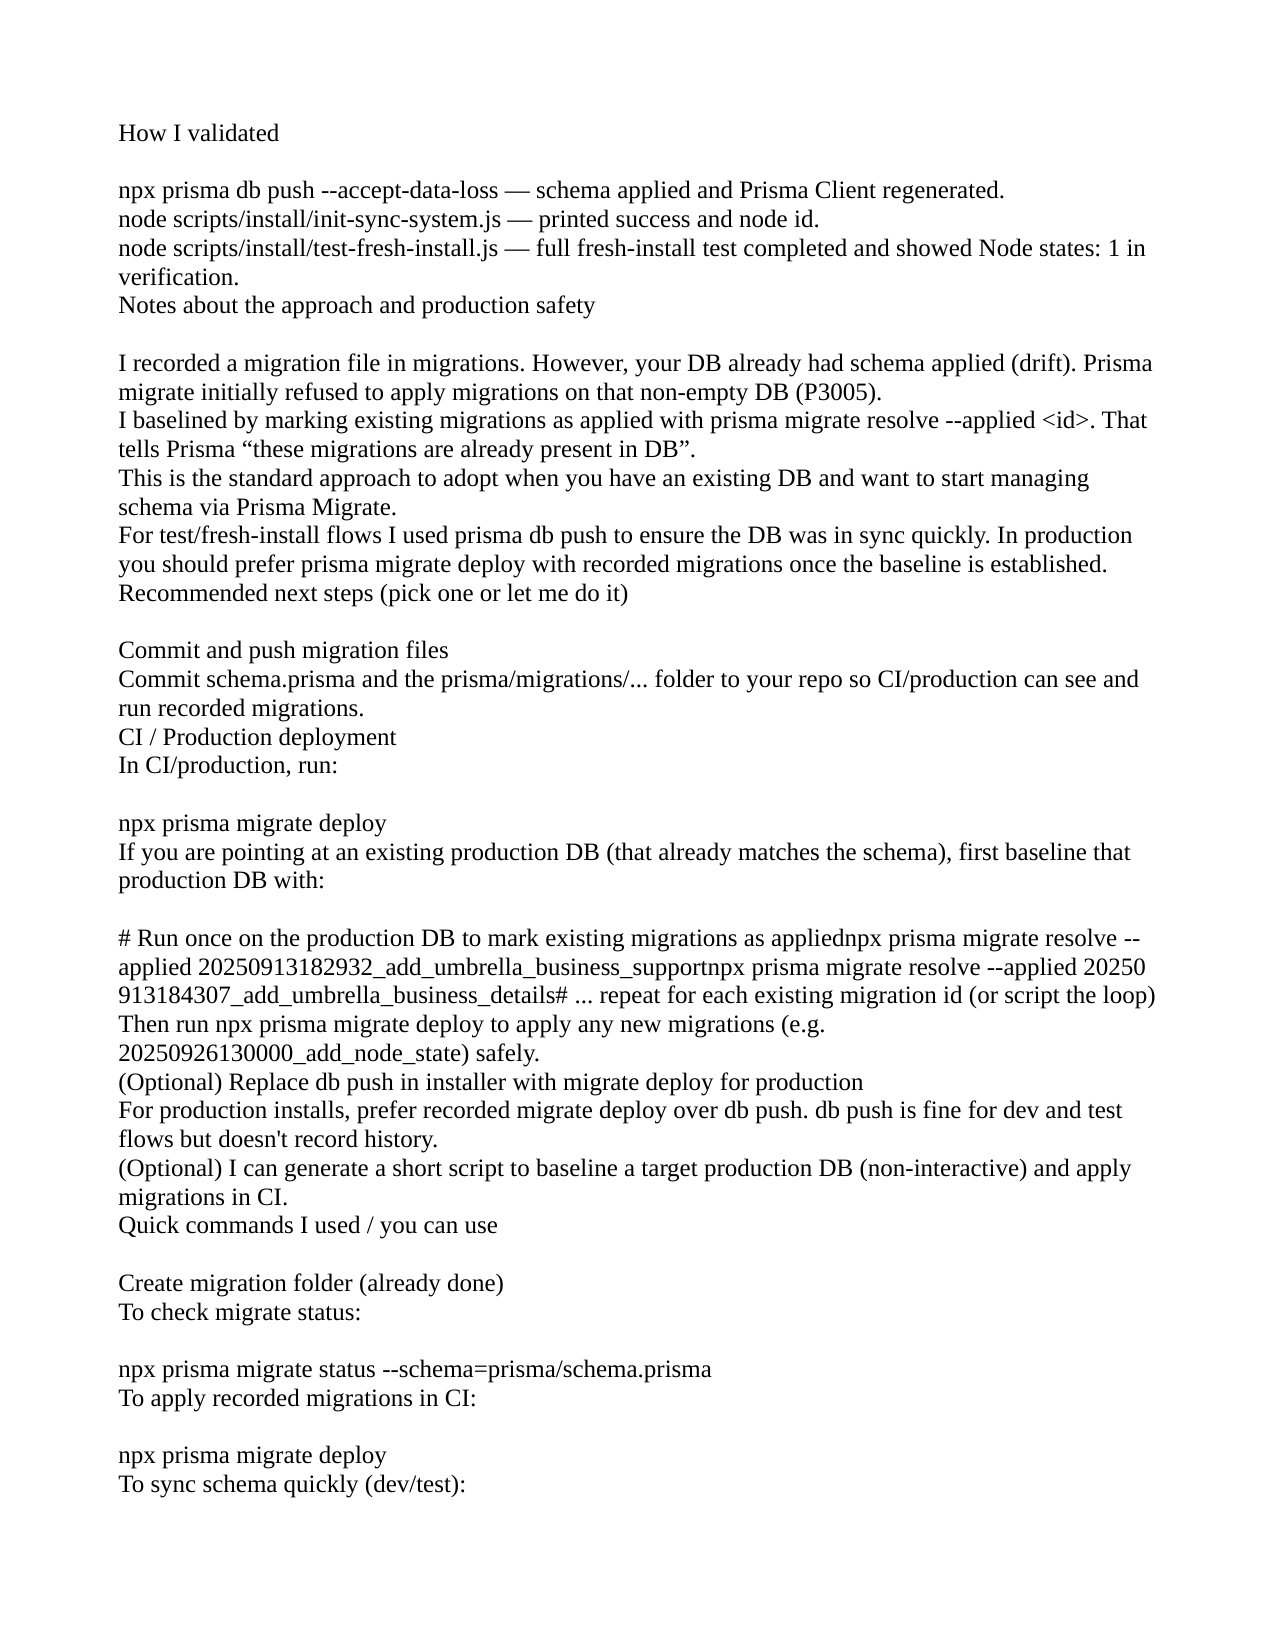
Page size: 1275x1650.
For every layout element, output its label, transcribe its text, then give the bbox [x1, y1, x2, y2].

text How I validated npx prisma db push --accept-data-loss — schema applied and Prisma Client regenerated. node scripts/install/init-sync-system.js — printed success and node id. node scripts/install/test-fresh-install.js — full fresh-install test completed and showed Node states: 1 in verification. Notes about the approach and production safety I recorded a migration file in migrations. However, your DB already had schema applied (drift). Prisma migrate initially refused to apply migrations on that non-empty DB (P3005). I baselined by marking existing migrations as applied with prisma migrate resolve --applied <id>. That tells Prisma “these migrations are already present in DB”. This is the standard approach to adopt when you have an existing DB and want to start managing schema via Prisma Migrate. For test/fresh-install flows I used prisma db push to ensure the DB was in sync quickly. In production you should prefer prisma migrate deploy with recorded migrations once the baseline is established. Recommended next steps (pick one or let me do it) Commit and push migration files Commit schema.prisma and the prisma/migrations/... folder to your repo so CI/production can see and run recorded migrations. CI / Production deployment In CI/production, run: npx prisma migrate deploy If you are pointing at an existing production DB (that already matches the schema), first baseline that production DB with: # Run once on the production DB to mark existing migrations as appliednpx prisma migrate resolve --applied 20250913182932_add_umbrella_business_supportnpx prisma migrate resolve --applied 20250913184307_add_umbrella_business_details# ... repeat for each existing migration id (or script the loop) Then run npx prisma migrate deploy to apply any new migrations (e.g. 20250926130000_add_node_state) safely. (Optional) Replace db push in installer with migrate deploy for production For production installs, prefer recorded migrate deploy over db push. db push is fine for dev and test flows but doesn't record history. (Optional) I can generate a short script to baseline a target production DB (non-interactive) and apply migrations in CI. Quick commands I used / you can use Create migration folder (already done) To check migrate status: npx prisma migrate status --schema=prisma/schema.prisma To apply recorded migrations in CI: npx prisma migrate deploy To sync schema quickly (dev/test): [118, 118, 1157, 1527]
